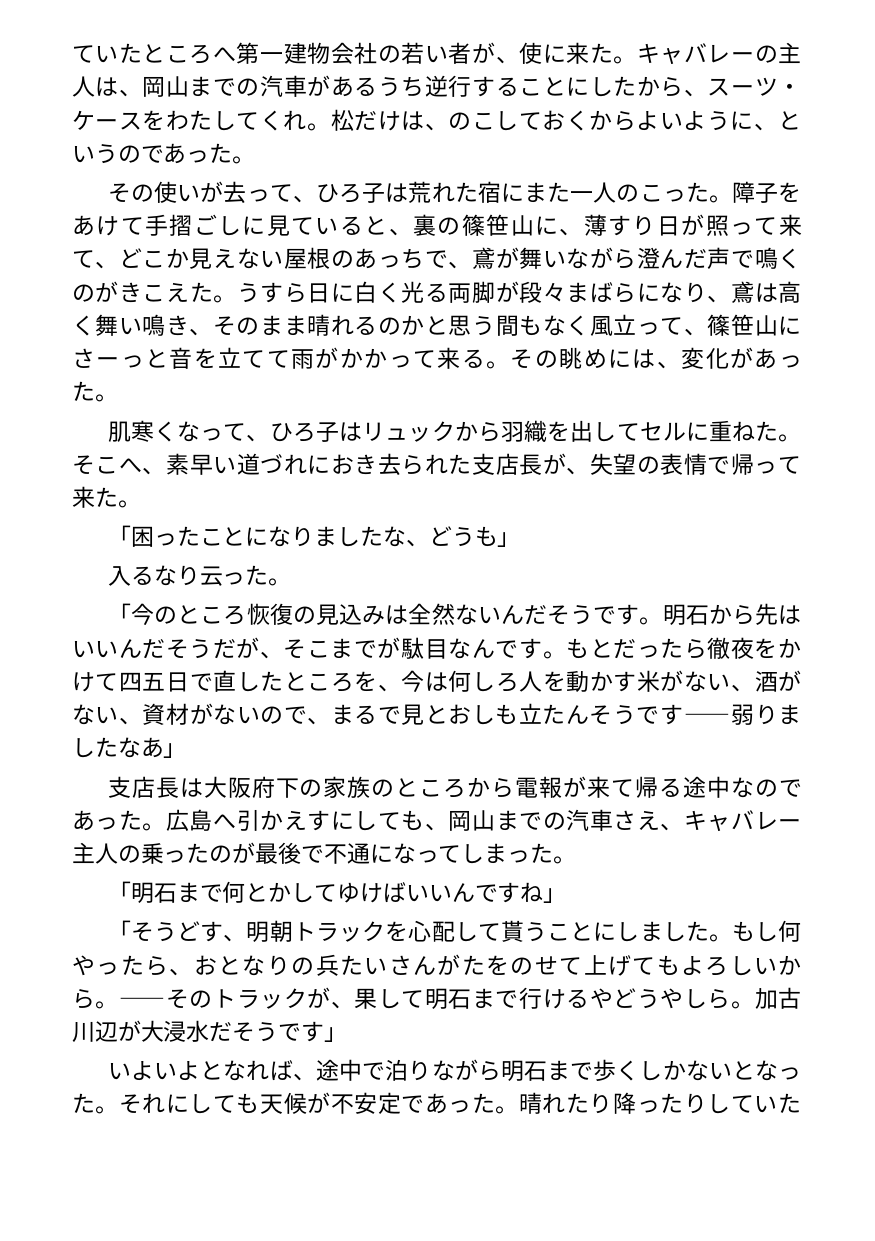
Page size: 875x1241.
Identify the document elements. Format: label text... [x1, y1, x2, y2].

text 「困ったことになりましたな、どうも」 [72, 519, 802, 552]
text いよいよとなれば、途中で泊りながら明石まで歩くしかないとなった。それにしても天候が不安定であった。晴れたり降ったりしていた [72, 1053, 802, 1119]
text 肌寒くなって、ひろ子はリュックから羽織を出してセルに重ねた。そこへ、素早い道づれにおき去られた支店長が、失望の表情で帰って来た。 [72, 413, 802, 513]
text その使いが去って、ひろ子は荒れた宿にまた一人のこった。障子をあけて手摺ごしに見ていると、裏の篠笹山に、薄すり日が照って来て、どこか見えない屋根のあっちで、鳶が舞いながら澄んだ声で鳴くのがきこえた。うすら日に白く光る両脚が段々まばらになり、鳶は高く舞い鳴き、そのまま晴れるのかと思う間もなく風立って、篠笹山にさーっと音を立てて雨がかかって来る。その眺めには、変化があった。 [72, 175, 802, 407]
text 入るなり云った。 [72, 558, 802, 591]
text 「今のところ恢復の見込みは全然ないんだそうです。明石から先はいいんだそうだが、そこまでが駄目なんです。もとだったら徹夜をかけて四五日で直したところを、今は何しろ人を動かす米がない、酒がない、資材がないので、まるで見とおしも立たんそうです――弱りましたなあ」 [72, 597, 802, 763]
text ていたところへ第一建物会社の若い者が、使に来た。キャバレーの主人は、岡山までの汽車があるうち逆行することにしたから、スーツ・ケースをわたしてくれ。松だけは、のこしておくからよいように、というのであった。 [72, 36, 802, 169]
text 「明石まで何とかしてゆけばいいんですね」 [72, 875, 802, 908]
text 「そうどす、明朝トラックを心配して貰うことにしました。もし何やったら、おとなりの兵たいさんがたをのせて上げてもよろしいから。――そのトラックが、果して明石まで行けるやどうやしら。加古川辺が大浸水だそうです」 [72, 914, 802, 1047]
text 支店長は大阪府下の家族のところから電報が来て帰る途中なのであった。広島へ引かえすにしても、岡山までの汽車さえ、キャバレー主人の乗ったのが最後で不通になってしまった。 [72, 769, 802, 869]
